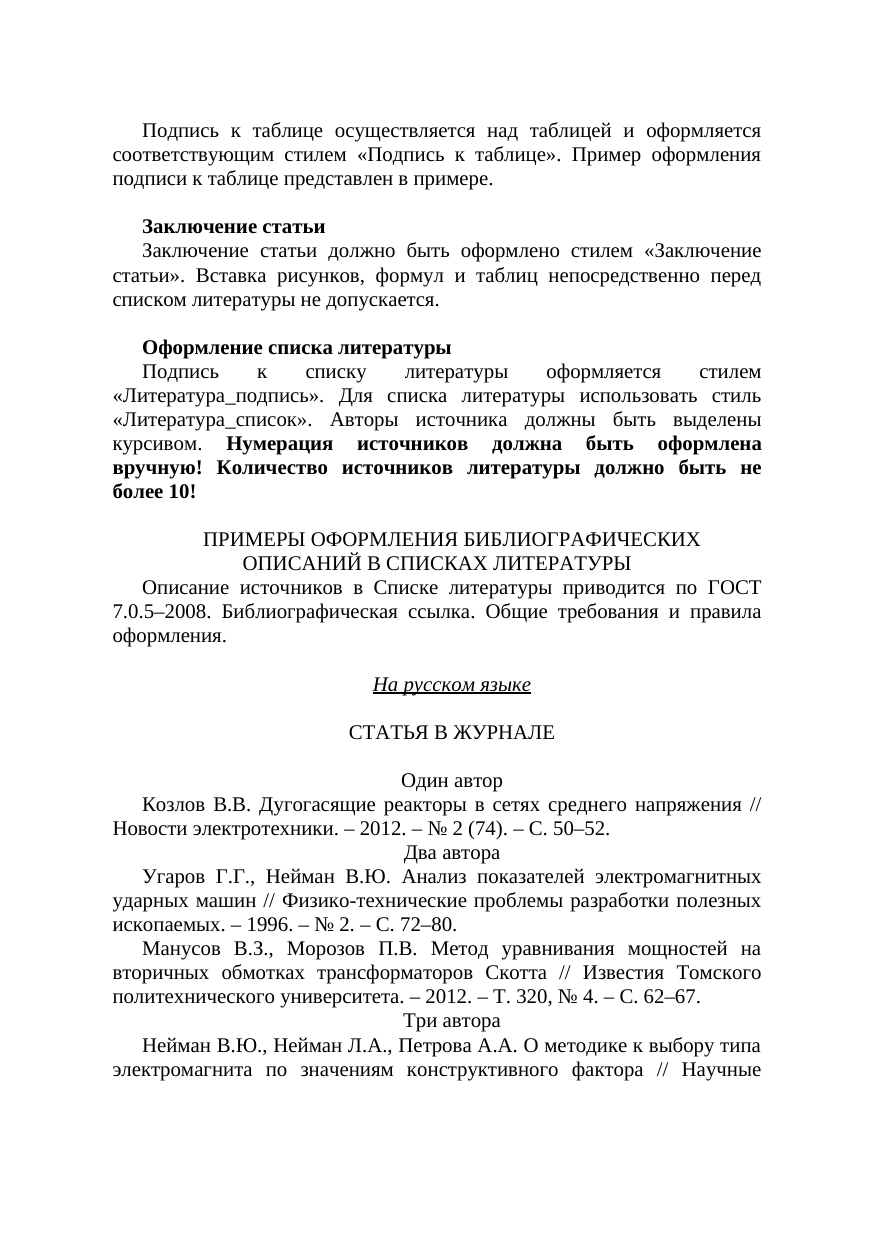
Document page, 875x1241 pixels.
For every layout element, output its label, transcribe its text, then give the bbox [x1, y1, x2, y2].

text На русском языке [112, 672, 762, 696]
text Козлов В.В. Дугогасящие реакторы в сетях среднего напряжения // Новости электротехники. – 2012. – № 2 (74). – С. 50–52. [112, 792, 762, 840]
text Заключение статьи должно быть оформлено стилем «Заключение статьи». Вставка рисунков, формул и таблиц непосредственно перед списком литературы не допускается. [112, 238, 762, 311]
text Оформление списка литературы [112, 335, 762, 359]
text Два автора [112, 840, 762, 864]
text Угаров Г.Г., Нейман В.Ю. Анализ показателей электромагнитных ударных машин // Физико-технические проблемы разработки полезных ископаемых. – 1996. – № 2. – С. 72–80. [112, 864, 762, 936]
text Один автор [112, 768, 762, 792]
text Описание источников в Списке литературы приводится по ГОСТ 7.0.5–2008. Библиографическая ссылка. Общие требования и правила оформления. [112, 575, 762, 647]
text СТАТЬЯ В ЖУРНАЛЕ [112, 720, 762, 744]
text ПРИМЕРЫ ОФОРМЛЕНИЯ БИБЛИОГРАФИЧЕСКИХ ОПИСАНИЙ В СПИСКАХ ЛИТЕРАТУРЫ [112, 527, 762, 575]
text Манусов В.З., Морозов П.В. Метод уравнивания мощностей на вторичных обмотках трансформаторов Скотта // Известия Томского политехнического университета. – 2012. – Т. 320, № 4. – С. 62–67. [112, 936, 762, 1008]
text Нейман В.Ю., Нейман Л.А., Петрова А.А. О методике к выбору типа электромагнита по значениям конструктивного фактора // Научные [112, 1032, 762, 1081]
text Заключение статьи [112, 214, 762, 238]
text Подпись к таблице осуществляется над таблицей и оформляется соответствующим стилем «Подпись к таблице». Пример оформления подписи к таблице представлен в примере. [112, 118, 762, 190]
text Подпись к списку литературы оформляется стилем «Литература_подпись». Для списка литературы использовать стиль «Литература_список». Авторы источника должны быть выделены курсивом. Нумерация источников должна быть оформлена вручную! Количество источников литературы должно быть не более 10! [112, 359, 762, 503]
text Три автора [112, 1008, 762, 1032]
